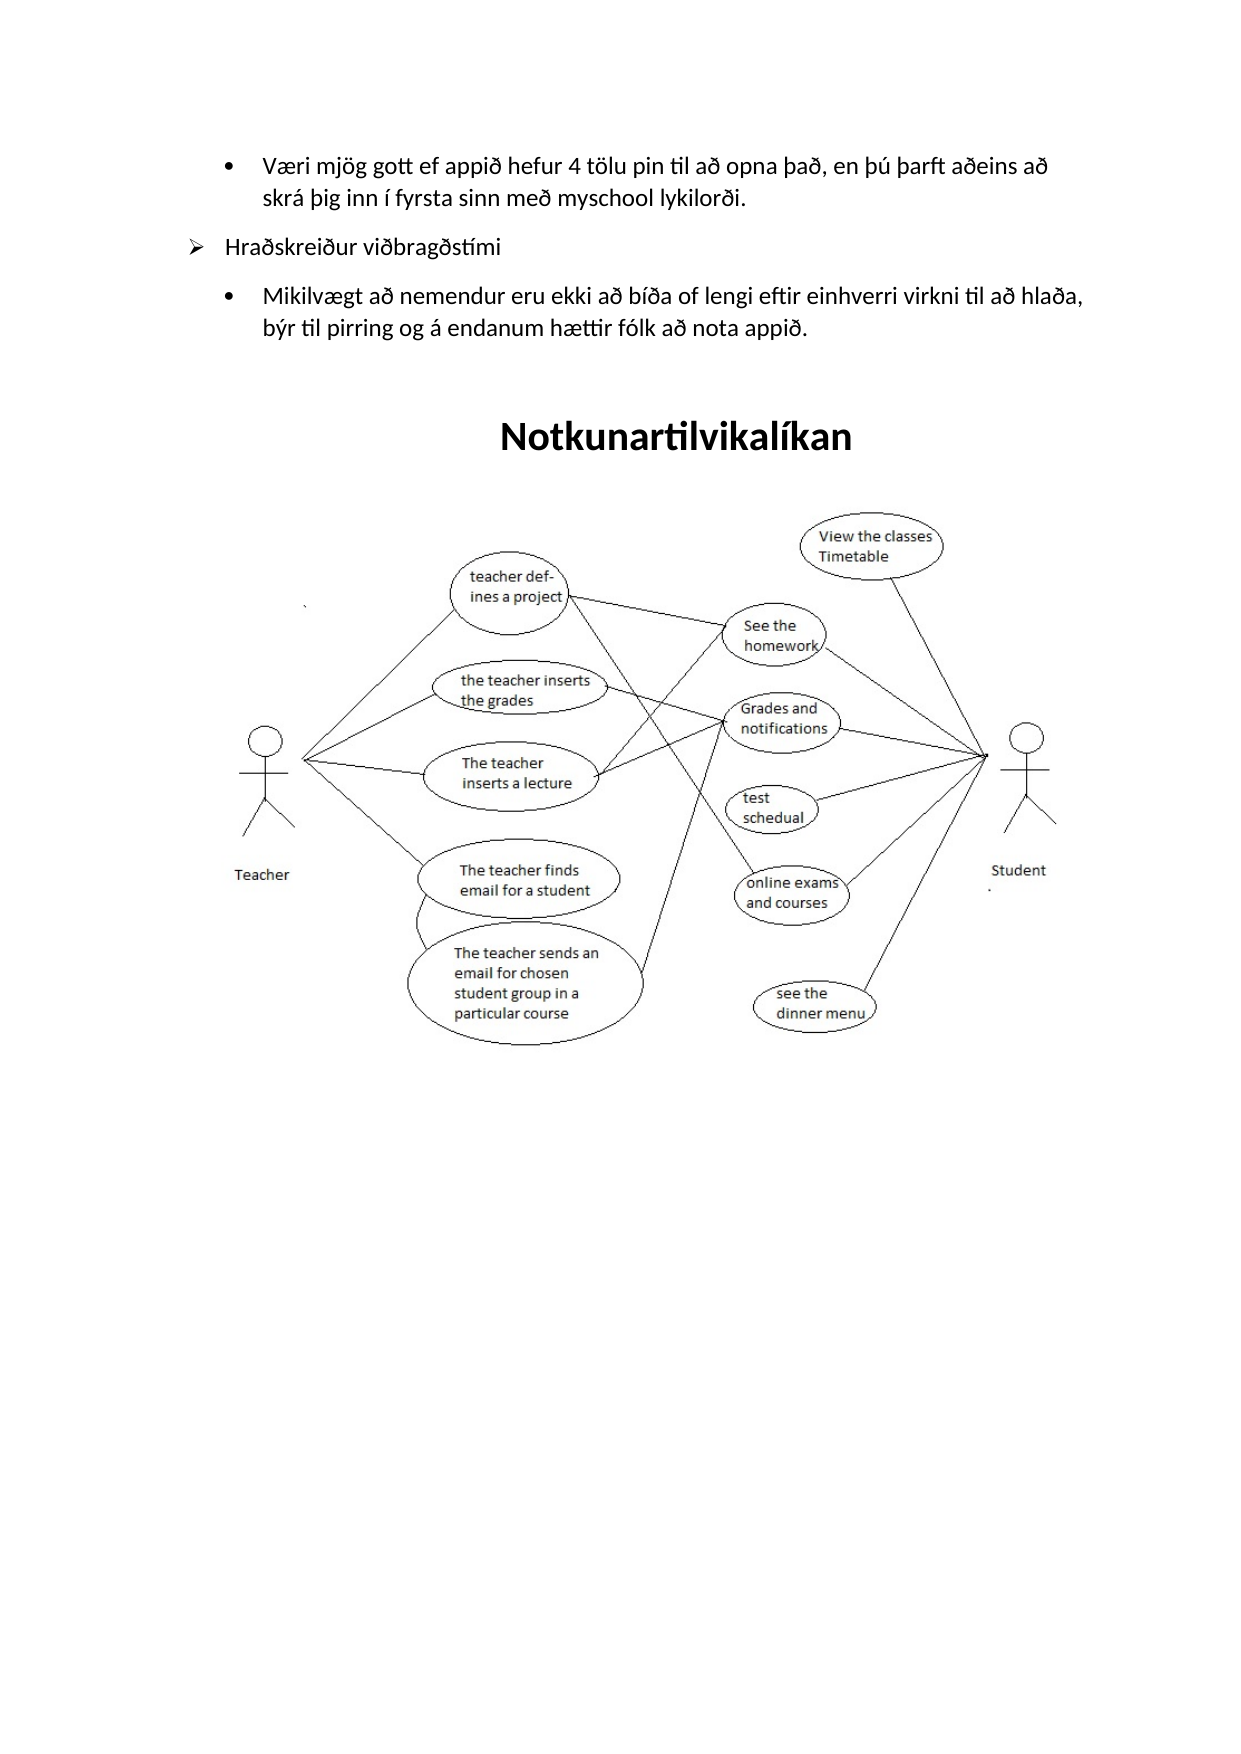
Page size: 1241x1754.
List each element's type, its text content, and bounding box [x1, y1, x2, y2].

list Hraðskreiður viðbragðstími [187, 231, 1090, 262]
list Mikilvægt að nemendur eru ekki að bíða of lengi eftir einhverri virkni til að hlaða, býr til pirring og á endanum hættir fólk að nota appið. [225, 280, 1090, 343]
list Notkunartilvikalíkan [262, 410, 1090, 461]
list Væri mjög gott ef appið hefur 4 tölu pin til að opna það, en þú þarft aðeins að skrá þig inn í fyrsta sinn með myschool lykilorði. [225, 150, 1090, 213]
